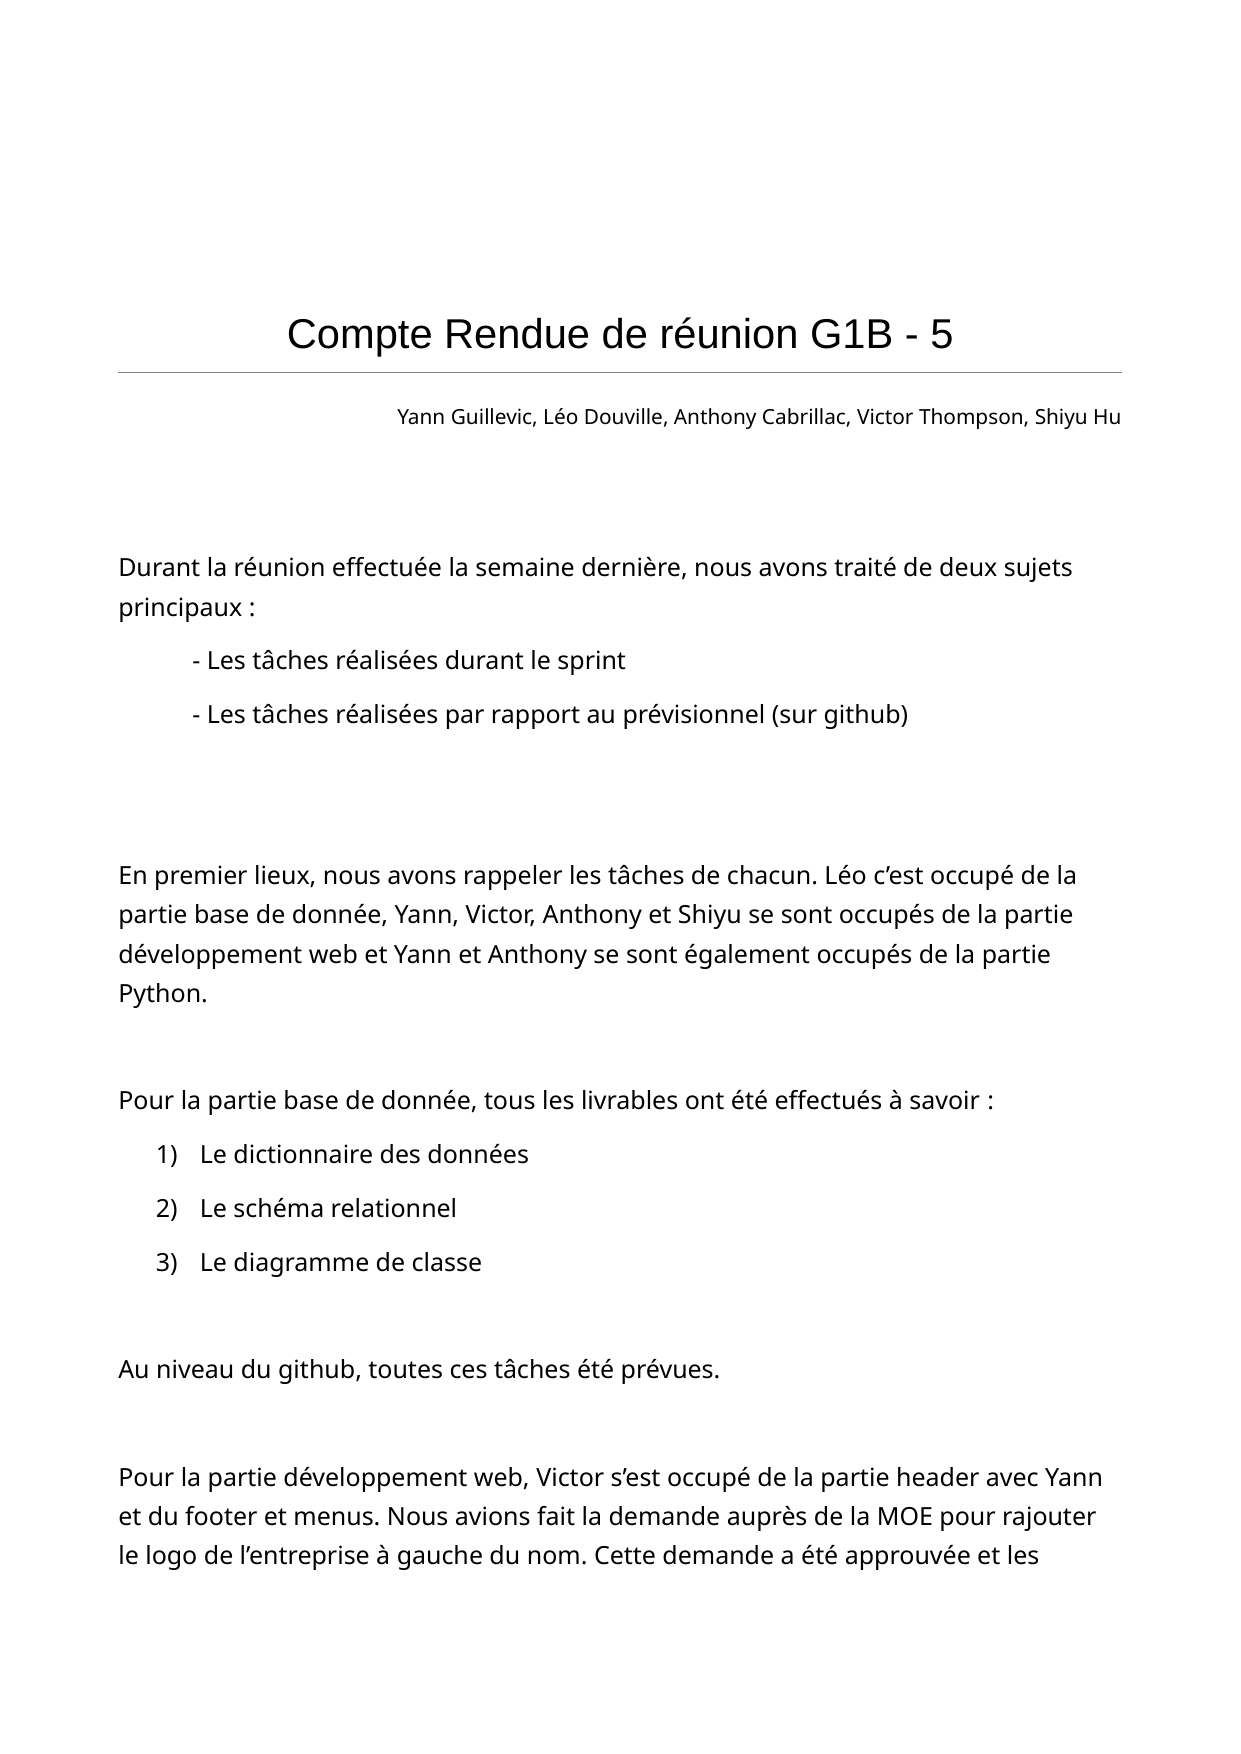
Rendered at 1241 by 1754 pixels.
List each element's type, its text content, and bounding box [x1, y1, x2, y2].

list Le schéma relationnel [156, 1191, 1122, 1224]
text En premier lieux, nous avons rappeler les tâches de chacun. Léo c’est occupé de la partie base de donnée, Yann, Victor, Anthony et Shiyu se sont occupés de la partie développement web et Yann et Anthony se sont également occupés de la partie Python. [118, 858, 1122, 1009]
list Le diagramme de classe [156, 1244, 1122, 1278]
list Le dictionnaire des données [156, 1137, 1122, 1171]
text Compte Rendue de réunion G1B - 5 [118, 310, 1122, 358]
text Yann Guillevic, Léo Douville, Anthony Cabrillac, Victor Thompson, Shiyu Hu [118, 402, 1122, 430]
text Durant la réunion effectuée la semaine dernière, nous avons traité de deux sujets principaux : [118, 550, 1122, 623]
text Au niveau du github, toutes ces tâches été prévues. [118, 1352, 1122, 1386]
text Pour la partie développement web, Victor s’est occupé de la partie header avec Yann et du footer et menus. Nous avions fait la demande auprès de la MOE pour rajouter le logo de l’entreprise à gauche du nom. Cette demande a été approuvée et les [118, 1459, 1122, 1572]
text - Les tâches réalisées par rapport au prévisionnel (sur github) [118, 697, 1122, 731]
text - Les tâches réalisées durant le sprint [118, 643, 1122, 677]
text Pour la partie base de donnée, tous les livrables ont été effectués à savoir : [118, 1083, 1122, 1117]
